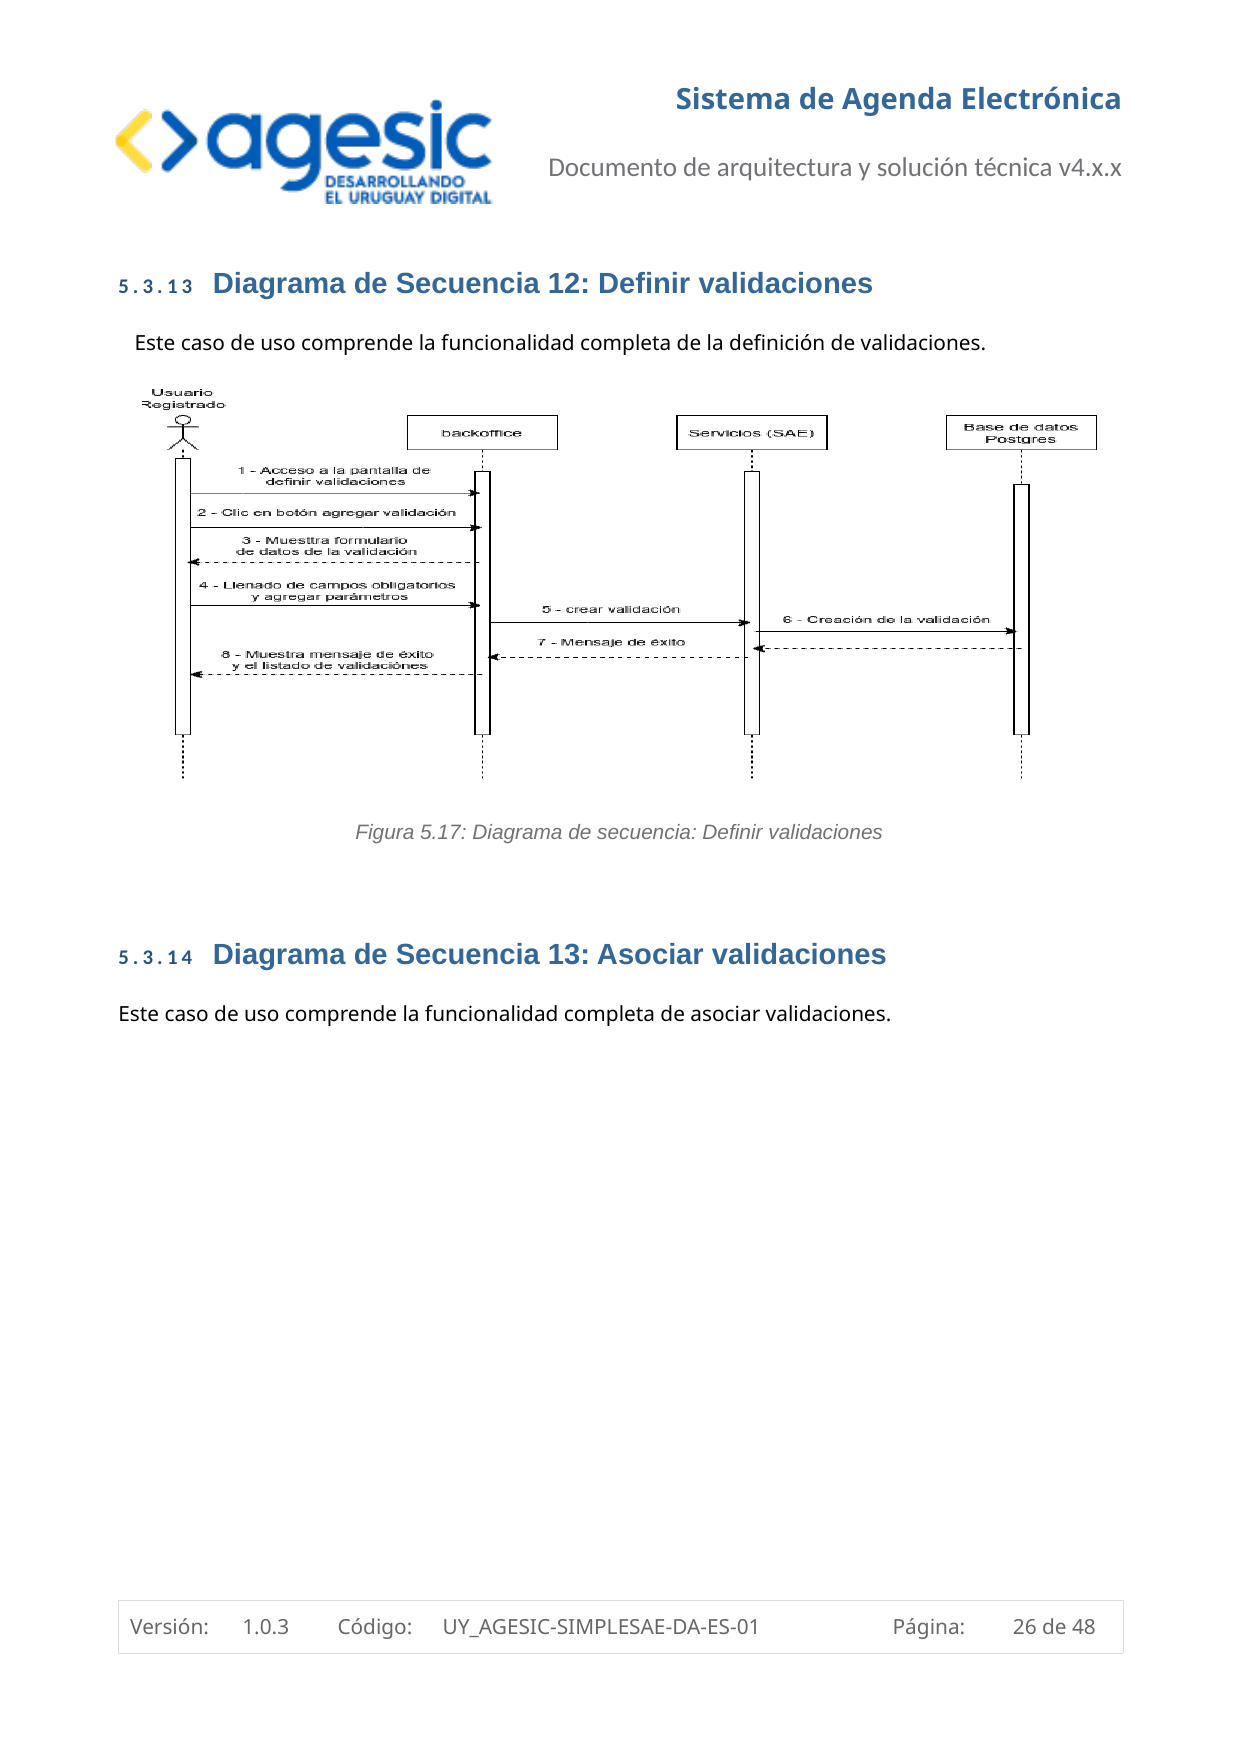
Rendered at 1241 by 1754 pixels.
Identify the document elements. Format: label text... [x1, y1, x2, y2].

subtitle Diagrama de Secuencia 12: Definir validaciones [118, 266, 1122, 299]
text Este caso de uso comprende la funcionalidad completa de la definición de validaciones. [118, 328, 1122, 357]
text Figura 5.17: Diagrama de secuencia: Definir validaciones [142, 779, 1098, 843]
text Este caso de uso comprende la funcionalidad completa de asociar validaciones. [118, 999, 1122, 1028]
picture [142, 386, 1099, 779]
picture [115, 99, 493, 204]
subtitle Diagrama de Secuencia 13: Asociar validaciones [118, 937, 1122, 970]
